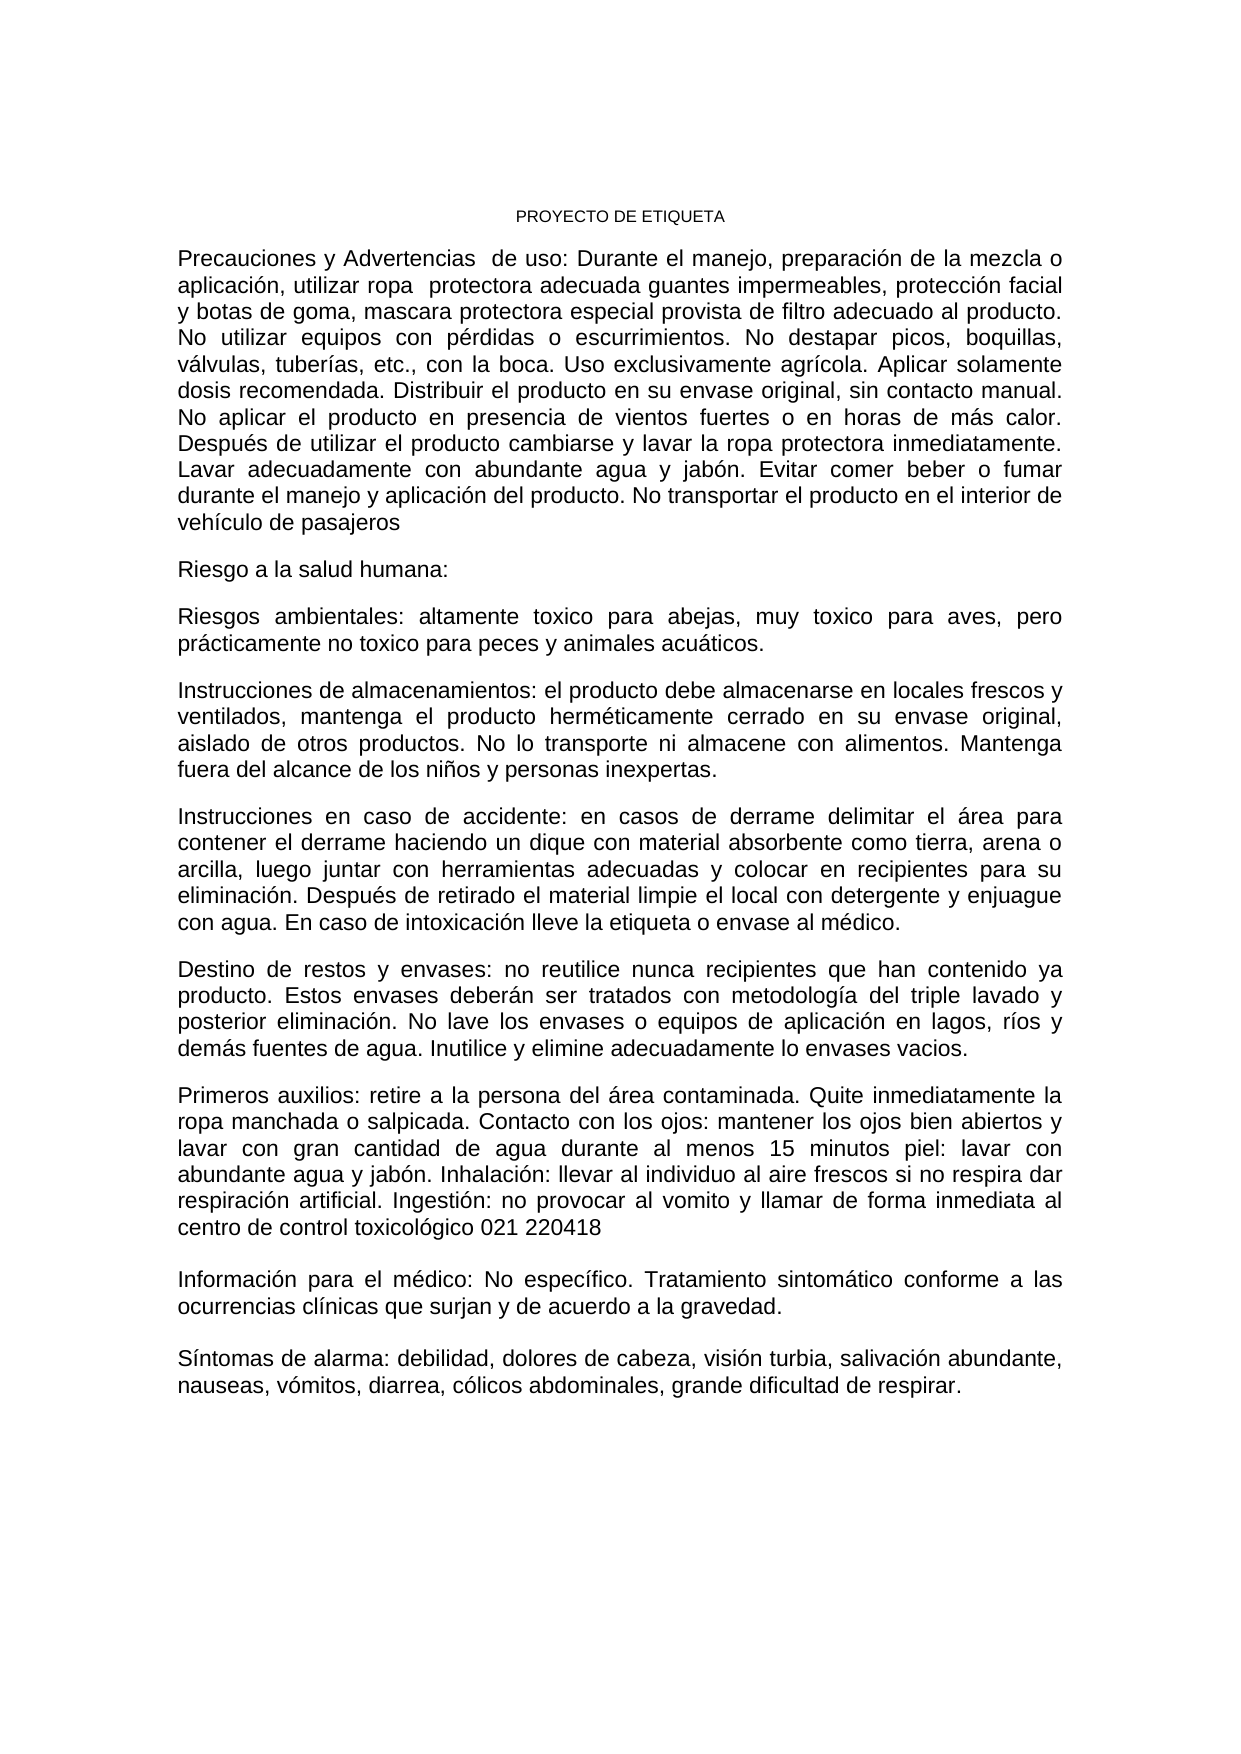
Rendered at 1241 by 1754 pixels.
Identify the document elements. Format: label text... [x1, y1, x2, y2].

text Primeros auxilios: retire a la persona del área contaminada. Quite inmediatamente la ropa manchada o salpicada. Contacto con los ojos: mantener los ojos bien abiertos y lavar con gran cantidad de agua durante al menos 15 minutos piel: lavar con abundante agua y jabón. Inhalación: llevar al individuo al aire frescos si no respira dar respiración artificial. Ingestión: no provocar al vomito y llamar de forma inmediata al centro de control toxicológico 021 220418 [177, 1082, 1063, 1240]
text Riesgo a la salud humana: <o.toxicological_class_id.name> [177, 556, 1063, 582]
text Riesgos ambientales: altamente toxico para abejas, muy toxico para aves, pero prácticamente no toxico para peces y animales acuáticos. [177, 603, 1063, 656]
text Instrucciones en caso de accidente: en casos de derrame delimitar el área para contener el derrame haciendo un dique con material absorbente como tierra, arena o arcilla, luego juntar con herramientas adecuadas y colocar en recipientes para su eliminación. Después de retirado el material limpie el local con detergente y enjuague con agua. En caso de intoxicación lleve la etiqueta o envase al médico. [177, 803, 1063, 935]
text Precauciones y Advertencias de uso: Durante el manejo, preparación de la mezcla o aplicación, utilizar ropa protectora adecuada guantes impermeables, protección facial y botas de goma, mascara protectora especial provista de filtro adecuado al producto. No utilizar equipos con pérdidas o escurrimientos. No destapar picos, boquillas, válvulas, tuberías, etc., con la boca. Uso exclusivamente agrícola. Aplicar solamente dosis recomendada. Distribuir el producto en su envase original, sin contacto manual. No aplicar el producto en presencia de vientos fuertes o en horas de más calor. Después de utilizar el producto cambiarse y lavar la ropa protectora inmediatamente. Lavar adecuadamente con abundante agua y jabón. Evitar comer beber o fumar durante el manejo y aplicación del producto. No transportar el producto en el interior de vehículo de pasajeros [177, 245, 1063, 535]
text Destino de restos y envases: no reutilice nunca recipientes que han contenido ya producto. Estos envases deberán ser tratados con metodología del triple lavado y posterior eliminación. No lave los envases o equipos de aplicación en lagos, ríos y demás fuentes de agua. Inutilice y elimine adecuadamente lo envases vacios. [177, 956, 1063, 1061]
text Síntomas de alarma: debilidad, dolores de cabeza, visión turbia, salivación abundante, nauseas, vómitos, diarrea, cólicos abdominales, grande dificultad de respirar. [177, 1345, 1063, 1398]
text Instrucciones de almacenamientos: el producto debe almacenarse en locales frescos y ventilados, mantenga el producto herméticamente cerrado en su envase original, aislado de otros productos. No lo transporte ni almacene con alimentos. Mantenga fuera del alcance de los niños y personas inexpertas. [177, 677, 1063, 782]
text Información para el médico: No específico. Tratamiento sintomático conforme a las ocurrencias clínicas que surjan y de acuerdo a la gravedad. [177, 1266, 1063, 1319]
